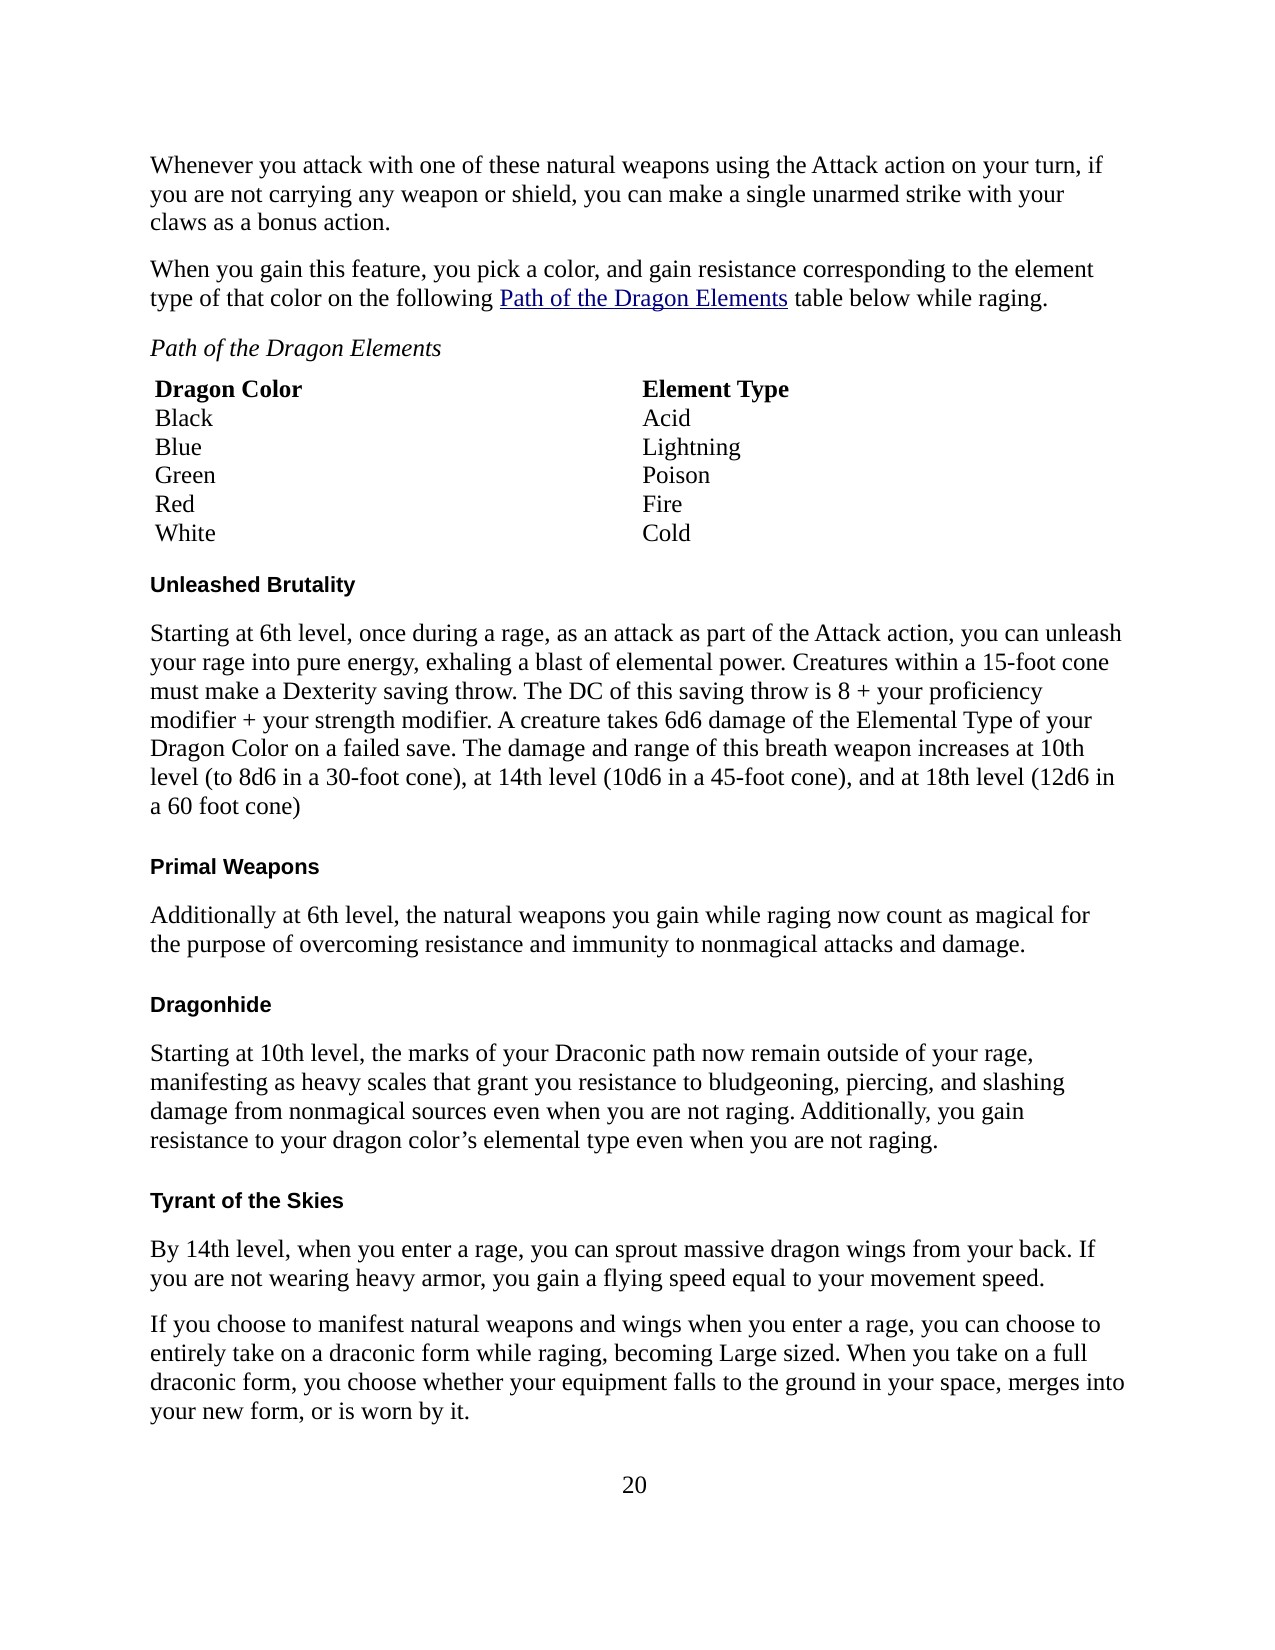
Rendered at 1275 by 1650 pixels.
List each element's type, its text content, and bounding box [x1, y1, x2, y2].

table_cell Acid [638, 403, 1125, 432]
text If you choose to manifest natural weapons and wings when you enter a rage, you can choose to entirely take on a draconic form while raging, becoming Large sized. When you take on a full draconic form, you choose whether your equipment falls to the ground in your space, merges into your new form, or is worn by it. [150, 1309, 1125, 1424]
table_cell Fire [638, 489, 1125, 518]
table_header Element Type [638, 374, 1125, 403]
table_cell Green [150, 461, 637, 489]
subtitle Tyrant of the Skies [150, 1187, 1125, 1213]
text Whenever you attack with one of these natural weapons using the Attack action on your turn, if you are not carrying any weapon or shield, you can make a single unarmed strike with your claws as a bonus action. [150, 150, 1125, 236]
text By 14th level, when you enter a rage, you can sprout massive dragon wings from your back. If you are not wearing heavy armor, you gain a flying speed equal to your movement speed. [150, 1234, 1125, 1292]
table_cell Cold [638, 518, 1125, 547]
table_cell Lightning [638, 432, 1125, 461]
table_cell Black [150, 403, 637, 432]
text Additionally at 6th level, the natural weapons you gain while raging now count as magical for the purpose of overcoming resistance and immunity to nonmagical attacks and damage. [150, 900, 1125, 958]
table_header Dragon Color [150, 374, 637, 403]
text Starting at 10th level, the marks of your Draconic path now remain outside of your rage, manifesting as heavy scales that grant you resistance to bludgeoning, piercing, and slashing damage from nonmagical sources even when you are not raging. Additionally, you gain resistance to your dragon color’s elemental type even when you are not raging. [150, 1038, 1125, 1153]
table_cell White [150, 518, 637, 547]
text Starting at 6th level, once during a rage, as an attack as part of the Attack action, you can unleash your rage into pure energy, exhaling a blast of elemental power. Creatures within a 15-foot cone must make a Dexterity saving throw. The DC of this saving throw is 8 + your proficiency modifier + your strength modifier. A creature takes 6d6 damage of the Elemental Type of your Dragon Color on a failed save. The damage and range of this breath weapon increases at 10th level (to 8d6 in a 30-foot cone), at 14th level (10d6 in a 45-foot cone), and at 18th level (12d6 in a 60 foot cone) [150, 618, 1125, 820]
table_cell Red [150, 489, 637, 518]
table_cell Poison [638, 461, 1125, 489]
text Path of the Dragon Elements [150, 333, 1125, 362]
subtitle Primal Weapons [150, 854, 1125, 879]
subtitle Dragonhide [150, 992, 1125, 1017]
subtitle Unleashed Brutality [150, 572, 1125, 597]
text When you gain this feature, you pick a color, and gain resistance corresponding to the element type of that color on the following Path of the Dragon Elements table below while raging. [150, 254, 1125, 312]
table_cell Blue [150, 432, 637, 461]
